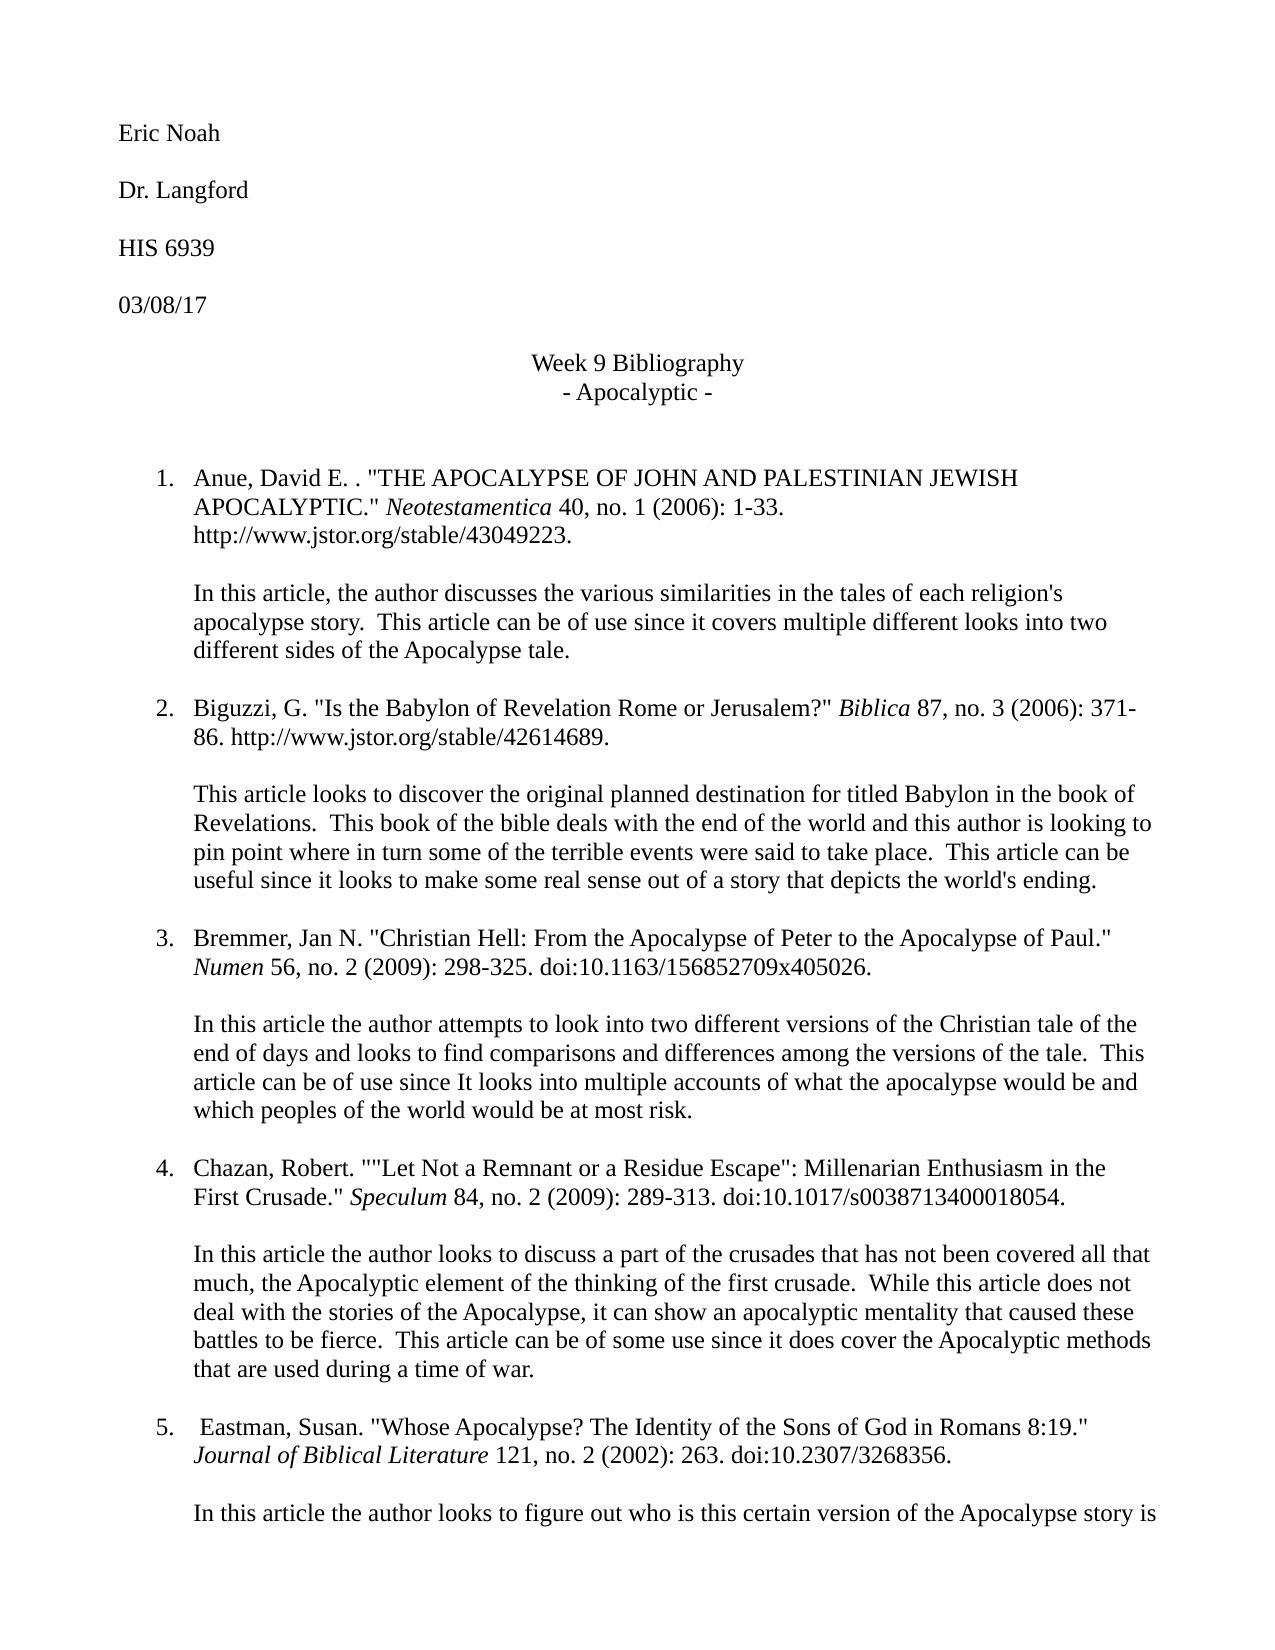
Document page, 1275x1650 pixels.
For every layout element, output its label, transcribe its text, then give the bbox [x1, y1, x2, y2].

text - Apocalyptic - [118, 377, 1157, 406]
text Week 9 Bibliography [118, 348, 1157, 377]
text HIS 6939 [118, 233, 1157, 262]
list Eastman, Susan. "Whose Apocalypse? The Identity of the Sons of God in Romans 8:19." Journal of Biblical Literature 121, no. 2 (2002): 263. doi:10.2307/3268356. [156, 1412, 1157, 1469]
text Dr. Langford [118, 176, 1157, 204]
list Bremmer, Jan N. "Christian Hell: From the Apocalypse of Peter to the Apocalypse of Paul." Numen 56, no. 2 (2009): 298-325. doi:10.1163/156852709x405026. [156, 923, 1157, 981]
list Chazan, Robert. ""Let Not a Remnant or a Residue Escape": Millenarian Enthusiasm in the First Crusade." Speculum 84, no. 2 (2009): 289-313. doi:10.1017/s0038713400018054. [156, 1153, 1157, 1211]
text 03/08/17 [118, 291, 1157, 319]
list In this article the author attempts to look into two different versions of the Christian tale of the end of days and looks to find comparisons and differences among the versions of the tale. This article can be of use since It looks into multiple accounts of what the apocalypse would be and which peoples of the world would be at most risk. [156, 1009, 1157, 1124]
list In this article the author looks to figure out who is this certain version of the Apocalypse story is [156, 1498, 1157, 1527]
list This article looks to discover the original planned destination for titled Babylon in the book of Revelations. This book of the bible deals with the end of the world and this author is looking to pin point where in turn some of the terrible events were said to take place. This article can be useful since it looks to make some real sense out of a story that depicts the world's ending. [156, 779, 1157, 894]
list In this article the author looks to discuss a part of the crusades that has not been covered all that much, the Apocalyptic element of the thinking of the first crusade. While this article does not deal with the stories of the Apocalypse, it can show an apocalyptic mentality that caused these battles to be fierce. This article can be of some use since it does cover the Apocalyptic methods that are used during a time of war. [156, 1239, 1157, 1383]
text Eric Noah [118, 118, 1157, 147]
list Biguzzi, G. "Is the Babylon of Revelation Rome or Jerusalem?" Biblica 87, no. 3 (2006): 371-86. http://www.jstor.org/stable/42614689. [156, 693, 1157, 751]
list Anue, David E. . "THE APOCALYPSE OF JOHN AND PALESTINIAN JEWISH APOCALYPTIC." Neotestamentica 40, no. 1 (2006): 1-33. http://www.jstor.org/stable/43049223. [156, 463, 1157, 549]
list In this article, the author discusses the various similarities in the tales of each religion's apocalypse story. This article can be of use since it covers multiple different looks into two different sides of the Apocalypse tale. [156, 578, 1157, 664]
